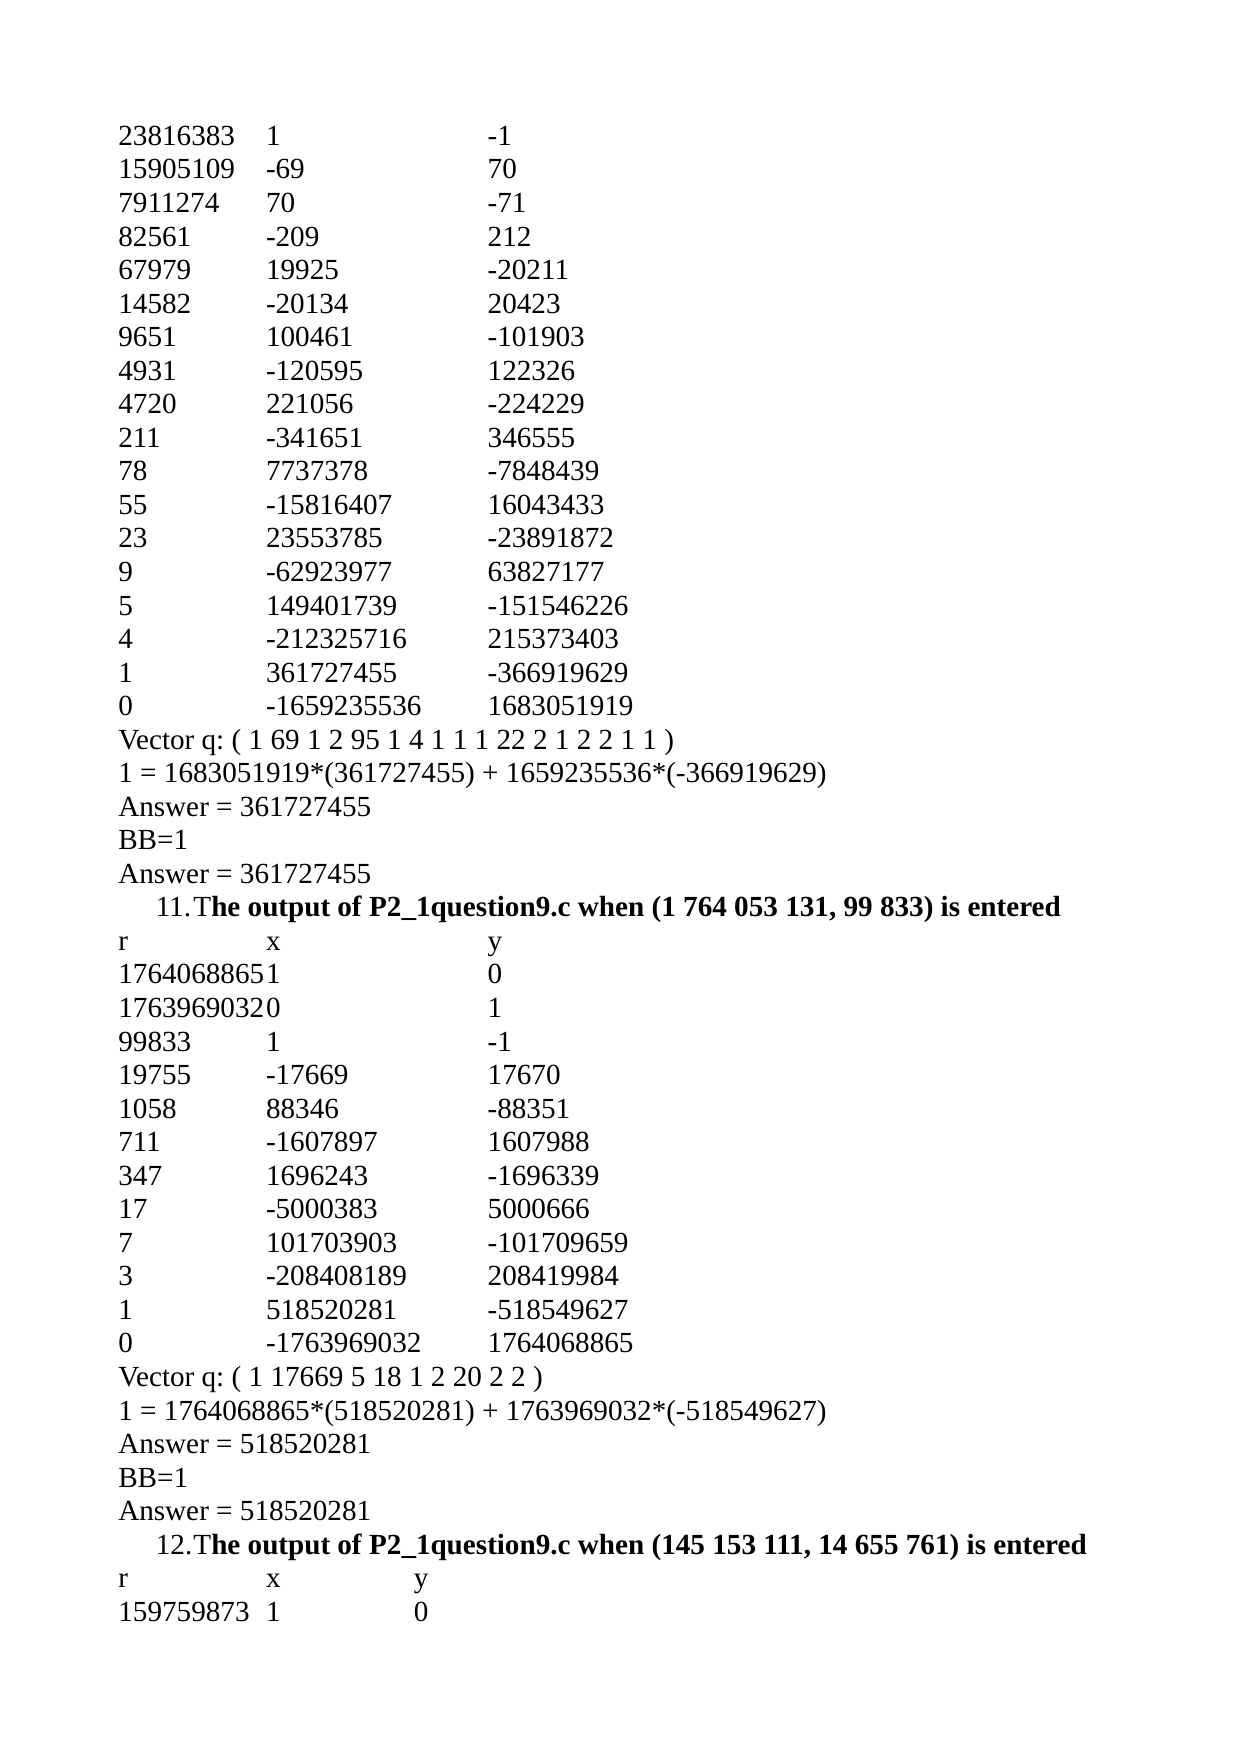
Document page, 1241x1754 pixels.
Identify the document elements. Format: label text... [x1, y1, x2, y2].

text 159759873 1 0 [118, 1594, 1122, 1627]
text r x y [118, 923, 1122, 957]
text 7911274 70 -71 [118, 185, 1122, 219]
text 211 -341651 346555 [118, 420, 1122, 453]
text 19755 -17669 17670 [118, 1057, 1122, 1091]
text 0 -1763969032 1764068865 [118, 1326, 1122, 1359]
text 99833 1 -1 [118, 1024, 1122, 1057]
text BB=1 [118, 1460, 1122, 1493]
text 4931 -120595 122326 [118, 353, 1122, 386]
text 1 = 1683051919*(361727455) + 1659235536*(-366919629) [118, 755, 1122, 789]
text 23816383 1 -1 [118, 118, 1122, 152]
text 347 1696243 -1696339 [118, 1158, 1122, 1191]
text 711 -1607897 1607988 [118, 1124, 1122, 1158]
list The output of P2_1question9.c when (1 764 053 131, 99 833) is entered [156, 889, 1122, 923]
text 1 518520281 -518549627 [118, 1292, 1122, 1326]
text Answer = 361727455 [118, 789, 1122, 822]
text 9651 100461 -101903 [118, 319, 1122, 353]
text 3 -208408189 208419984 [118, 1258, 1122, 1292]
text 17 -5000383 5000666 [118, 1191, 1122, 1225]
text 1764068865 1 0 [118, 957, 1122, 990]
text 1 361727455 -366919629 [118, 655, 1122, 688]
text 1763969032 0 1 [118, 990, 1122, 1024]
text 15905109 -69 70 [118, 152, 1122, 185]
text 4 -212325716 215373403 [118, 621, 1122, 655]
text 14582 -20134 20423 [118, 286, 1122, 319]
text Answer = 361727455 [118, 856, 1122, 889]
text Answer = 518520281 [118, 1493, 1122, 1527]
text 82561 -209 212 [118, 219, 1122, 252]
text 23 23553785 -23891872 [118, 521, 1122, 554]
text 78 7737378 -7848439 [118, 453, 1122, 487]
text 0 -1659235536 1683051919 [118, 688, 1122, 722]
text Vector q: ( 1 17669 5 18 1 2 20 2 2 ) [118, 1359, 1122, 1393]
text 4720 221056 -224229 [118, 386, 1122, 420]
text Answer = 518520281 [118, 1426, 1122, 1460]
text 55 -15816407 16043433 [118, 487, 1122, 521]
text 1058 88346 -88351 [118, 1091, 1122, 1124]
text 67979 19925 -20211 [118, 252, 1122, 286]
list The output of P2_1question9.c when (145 153 111, 14 655 761) is entered [156, 1527, 1122, 1560]
text BB=1 [118, 822, 1122, 856]
text r x y [118, 1560, 1122, 1594]
text 9 -62923977 63827177 [118, 554, 1122, 588]
text 5 149401739 -151546226 [118, 588, 1122, 621]
text 7 101703903 -101709659 [118, 1225, 1122, 1258]
text 1 = 1764068865*(518520281) + 1763969032*(-518549627) [118, 1393, 1122, 1426]
text Vector q: ( 1 69 1 2 95 1 4 1 1 1 22 2 1 2 2 1 1 ) [118, 722, 1122, 755]
